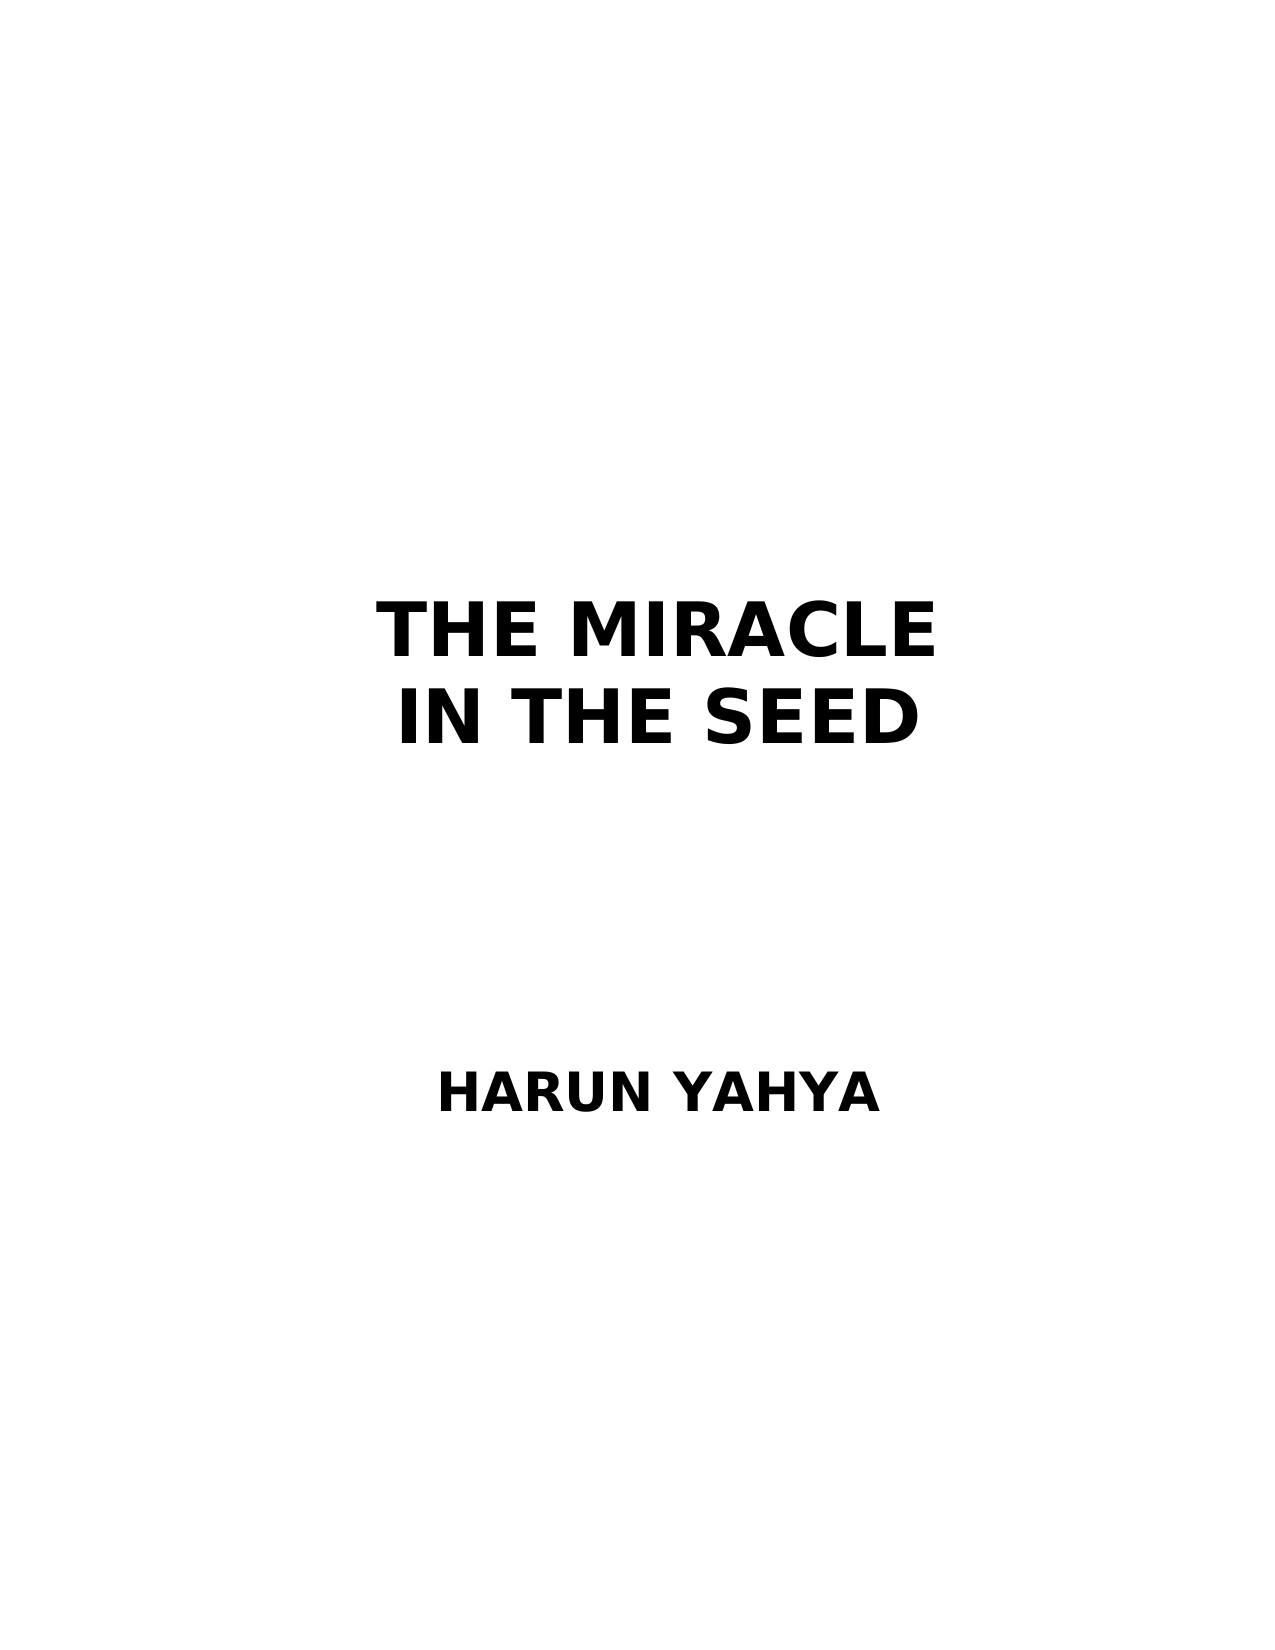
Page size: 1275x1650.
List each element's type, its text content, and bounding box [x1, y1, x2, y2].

text HARUN YAHYA [112, 1061, 1145, 1124]
text THE MIRACLE [112, 586, 1145, 674]
text IN THE SEED [112, 674, 1145, 761]
